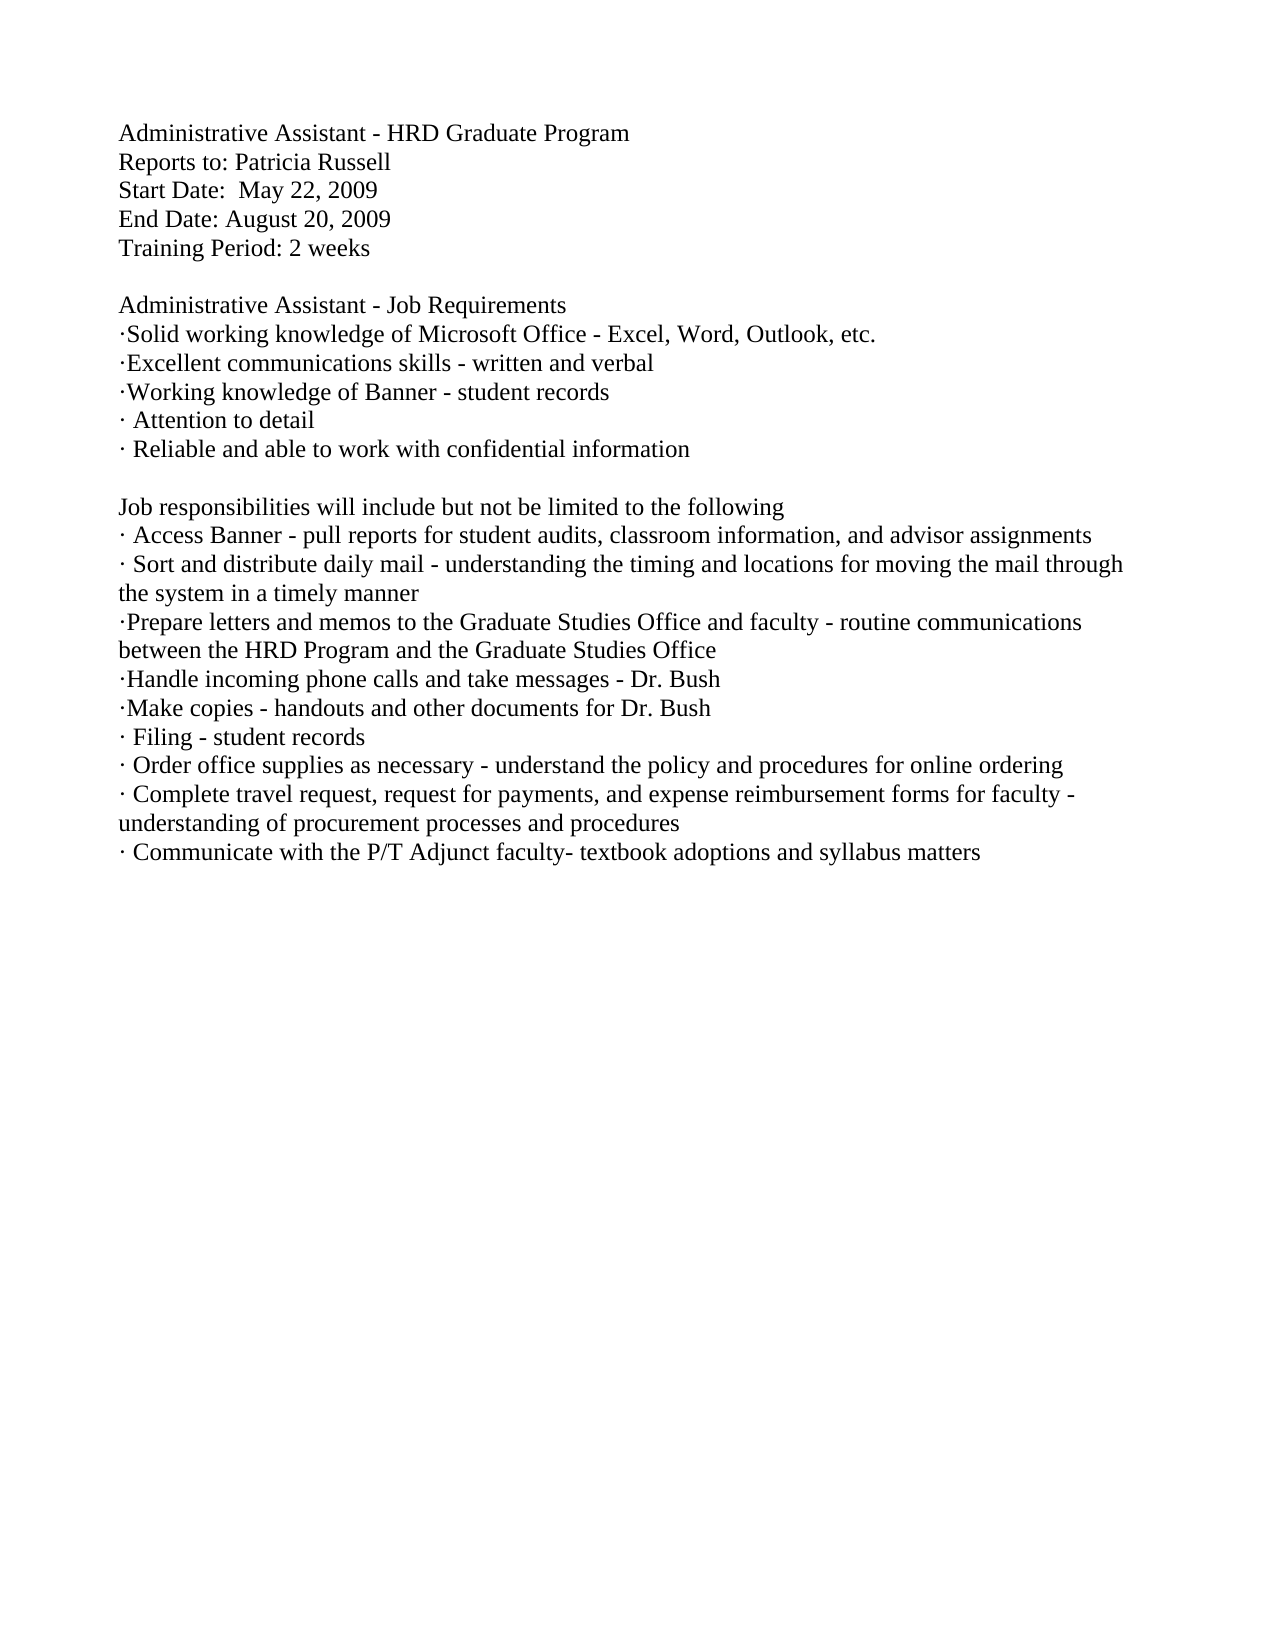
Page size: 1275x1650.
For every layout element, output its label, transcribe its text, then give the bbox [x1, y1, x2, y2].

text Start Date: May 22, 2009 [118, 176, 1157, 204]
text Job responsibilities will include but not be limited to the following [118, 492, 1157, 521]
text · Complete travel request, request for payments, and expense reimbursement forms for faculty - understanding of procurement processes and procedures [118, 779, 1157, 837]
text Reports to: Patricia Russell [118, 147, 1157, 176]
text Training Period: 2 weeks [118, 233, 1157, 262]
text Administrative Assistant - HRD Graduate Program [118, 118, 1157, 147]
text · Communicate with the P/T Adjunct faculty- textbook adoptions and syllabus matters [118, 837, 1157, 866]
text · Sort and distribute daily mail - understanding the timing and locations for moving the mail through the system in a timely manner [118, 549, 1157, 607]
text ·Prepare letters and memos to the Graduate Studies Office and faculty - routine communications between the HRD Program and the Graduate Studies Office [118, 607, 1157, 664]
text Administrative Assistant - Job Requirements [118, 291, 1157, 319]
text ·Excellent communications skills - written and verbal [118, 348, 1157, 377]
text ·Handle incoming phone calls and take messages - Dr. Bush [118, 664, 1157, 693]
text ·Make copies - handouts and other documents for Dr. Bush [118, 693, 1157, 722]
text · Reliable and able to work with confidential information [118, 434, 1157, 463]
text · Access Banner - pull reports for student audits, classroom information, and advisor assignments [118, 521, 1157, 549]
text · Order office supplies as necessary - understand the policy and procedures for online ordering [118, 751, 1157, 779]
text End Date: August 20, 2009 [118, 204, 1157, 233]
text · Attention to detail [118, 406, 1157, 434]
text ·Working knowledge of Banner - student records [118, 377, 1157, 406]
text · Filing - student records [118, 722, 1157, 751]
text ·Solid working knowledge of Microsoft Office - Excel, Word, Outlook, etc. [118, 319, 1157, 348]
